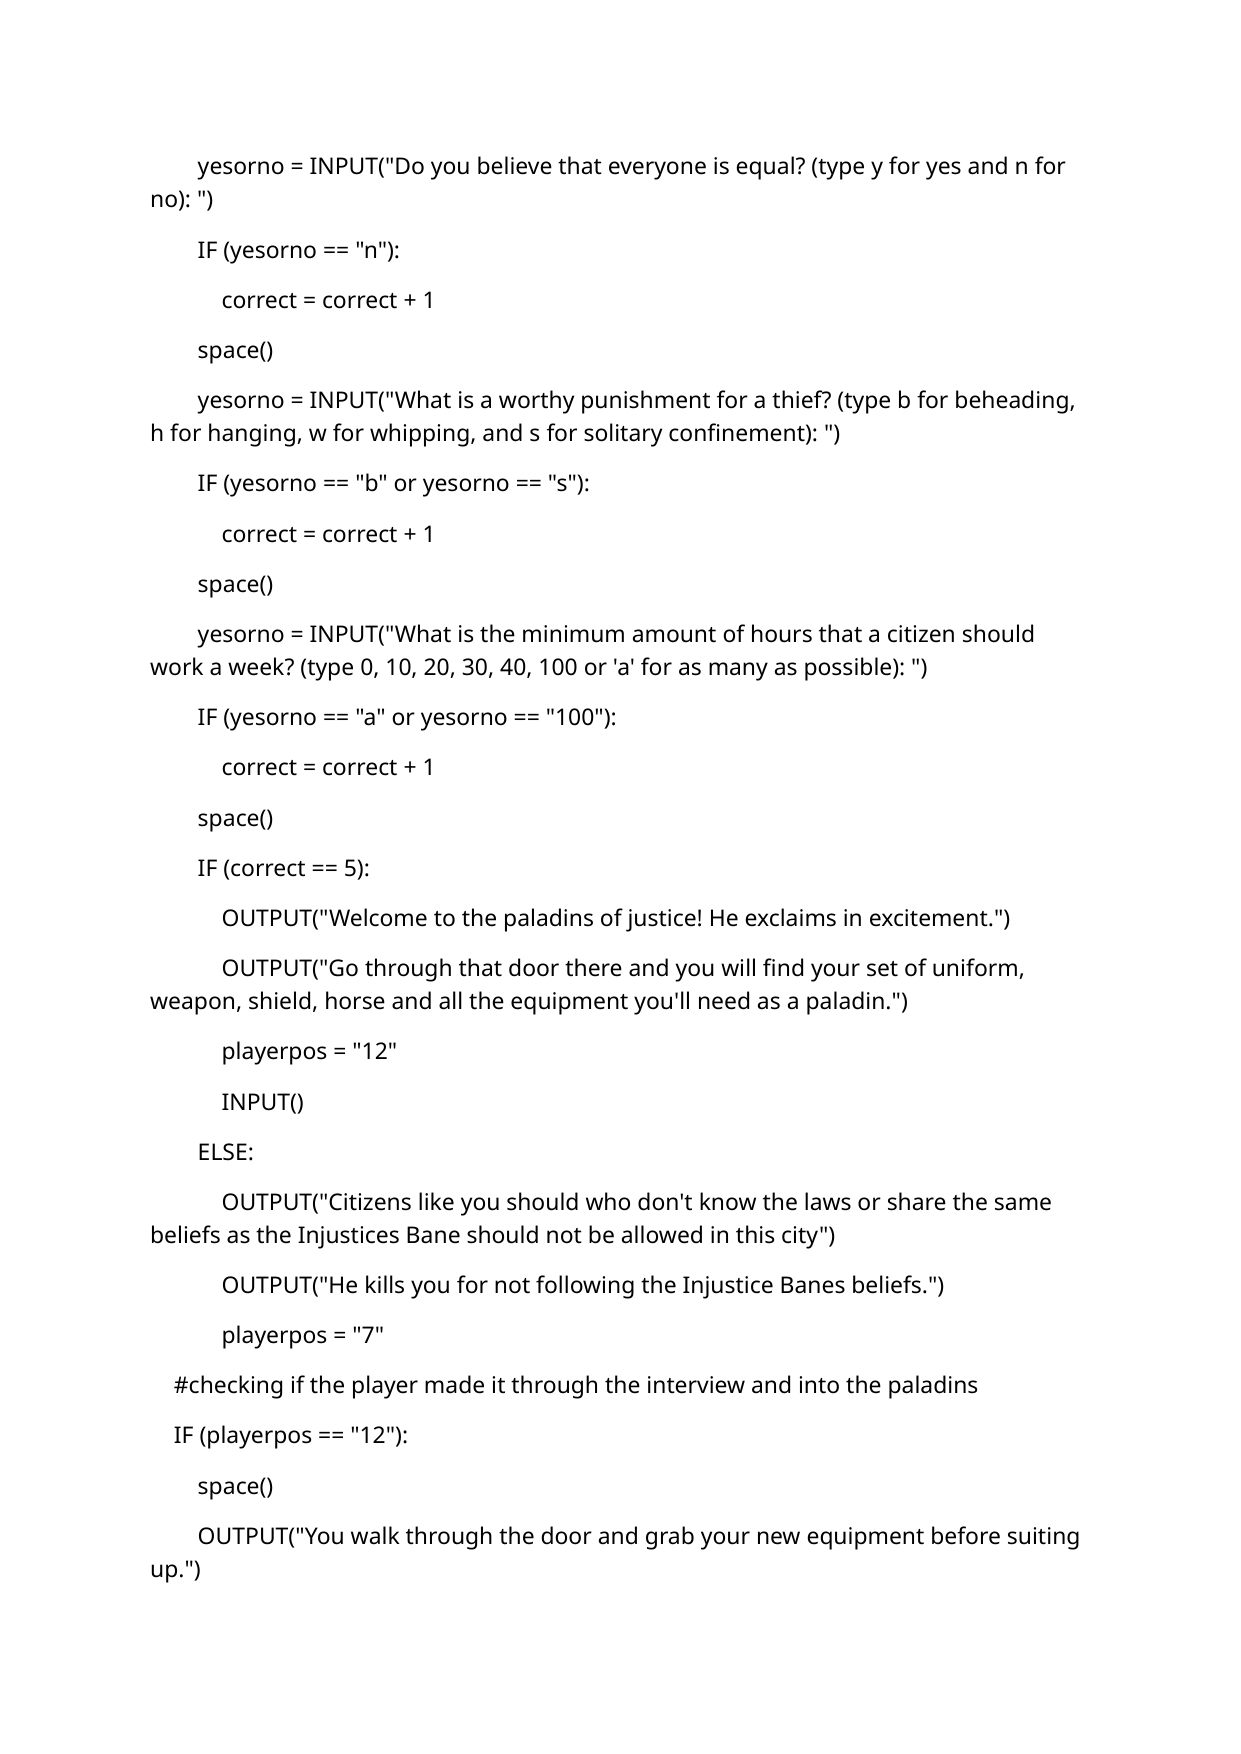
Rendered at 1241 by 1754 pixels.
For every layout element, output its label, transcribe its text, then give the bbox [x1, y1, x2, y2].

text IF (correct == 5): [150, 852, 1090, 883]
text IF (yesorno == "b" or yesorno == "s"): [150, 467, 1090, 499]
text yesorno = INPUT("What is a worthy punishment for a thief? (type b for beheading, h for hanging, w for whipping, and s for solitary confinement): ") [150, 384, 1090, 448]
text yesorno = INPUT("Do you believe that everyone is equal? (type y for yes and n for no): ") [150, 150, 1090, 215]
text correct = correct + 1 [150, 284, 1090, 315]
text OUTPUT("Go through that door there and you will find your set of uniform, weapon, shield, horse and all the equipment you'll need as a paladin.") [150, 952, 1090, 1016]
text OUTPUT("You walk through the door and grab your new equipment before suiting up.") [150, 1520, 1090, 1584]
text space() [150, 1469, 1090, 1501]
text correct = correct + 1 [150, 517, 1090, 549]
text yesorno = INPUT("What is the minimum amount of hours that a citizen should work a week? (type 0, 10, 20, 30, 40, 100 or 'a' for as many as possible): ") [150, 618, 1090, 682]
text IF (yesorno == "n"): [150, 233, 1090, 265]
text playerpos = "7" [150, 1319, 1090, 1351]
text space() [150, 801, 1090, 833]
text playerpos = "12" [150, 1035, 1090, 1067]
text ELSE: [150, 1136, 1090, 1167]
text OUTPUT("Citizens like you should who don't know the laws or share the same beliefs as the Injustices Bane should not be allowed in this city") [150, 1186, 1090, 1250]
text space() [150, 334, 1090, 365]
text IF (yesorno == "a" or yesorno == "100"): [150, 701, 1090, 732]
text IF (playerpos == "12"): [150, 1419, 1090, 1451]
text INPUT() [150, 1085, 1090, 1117]
text space() [150, 568, 1090, 599]
text correct = correct + 1 [150, 751, 1090, 783]
text OUTPUT("Welcome to the paladins of justice! He exclaims in excitement.") [150, 902, 1090, 933]
text OUTPUT("He kills you for not following the Injustice Banes beliefs.") [150, 1269, 1090, 1300]
text #checking if the player made it through the interview and into the paladins [150, 1369, 1090, 1401]
